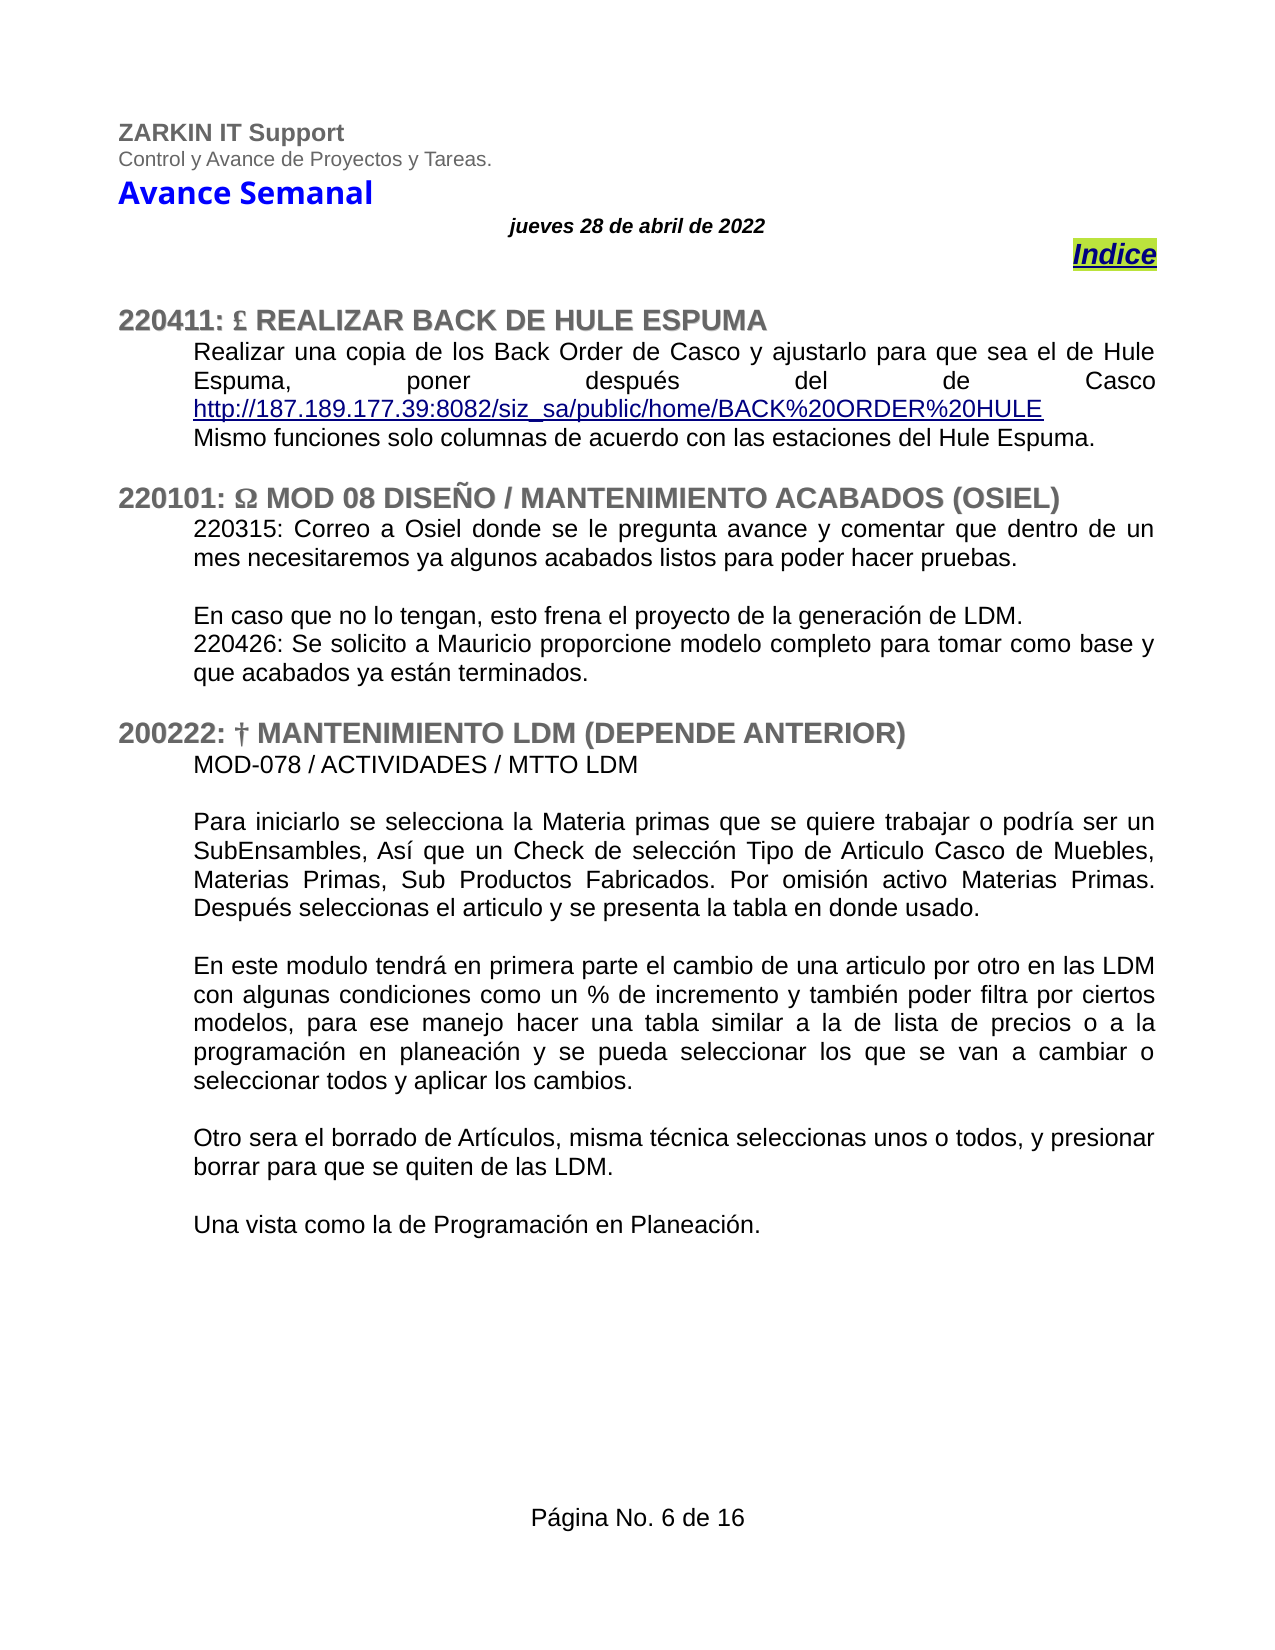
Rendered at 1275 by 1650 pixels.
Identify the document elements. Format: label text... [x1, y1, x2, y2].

text En este modulo tendrá en primera parte el cambio de una articulo por otro en las LDM con algunas condiciones como un % de incremento y también poder filtra por ciertos modelos, para ese manejo hacer una tabla similar a la de lista de precios o a la programación en planeación y se pueda seleccionar los que se van a cambiar o seleccionar todos y aplicar los cambios. [193, 951, 1157, 1094]
text En caso que no lo tengan, esto frena el proyecto de la generación de LDM. [193, 601, 1157, 629]
text 220315: Correo a Osiel donde se le pregunta avance y comentar que dentro de un mes necesitaremos ya algunos acabados listos para poder hacer pruebas. [193, 514, 1157, 572]
subtitle 220411: £ REALIZAR BACK DE HULE ESPUMA [118, 303, 1157, 337]
text Mismo funciones solo columnas de acuerdo con las estaciones del Hule Espuma. [193, 423, 1157, 452]
text Para iniciarlo se selecciona la Materia primas que se quiere trabajar o podría ser un SubEnsambles, Así que un Check de selección Tipo de Articulo Casco de Muebles, Materias Primas, Sub Productos Fabricados. Por omisión activo Materias Primas. Después seleccionas el articulo y se presenta la tabla en donde usado. [193, 807, 1157, 922]
text Realizar una copia de los Back Order de Casco y ajustarlo para que sea el de Hule Espuma, poner después del de Casco http://187.189.177.39:8082/siz_sa/public/home/BACK%20ORDER%20HULE [193, 337, 1157, 423]
text Una vista como la de Programación en Planeación. [193, 1209, 1157, 1238]
subtitle 200222: † MANTENIMIENTO LDM (DEPENDE ANTERIOR) [118, 716, 1157, 749]
text 220426: Se solicito a Mauricio proporcione modelo completo para tomar como base y que acabados ya están terminados. [193, 629, 1157, 687]
text Otro sera el borrado de Artículos, misma técnica seleccionas unos o todos, y presionar borrar para que se quiten de las LDM. [193, 1123, 1157, 1181]
subtitle 220101: Ω MOD 08 DISEÑO / MANTENIMIENTO ACABADOS (OSIEL) [118, 481, 1157, 514]
text MOD-078 / ACTIVIDADES / MTTO LDM [193, 749, 1157, 778]
